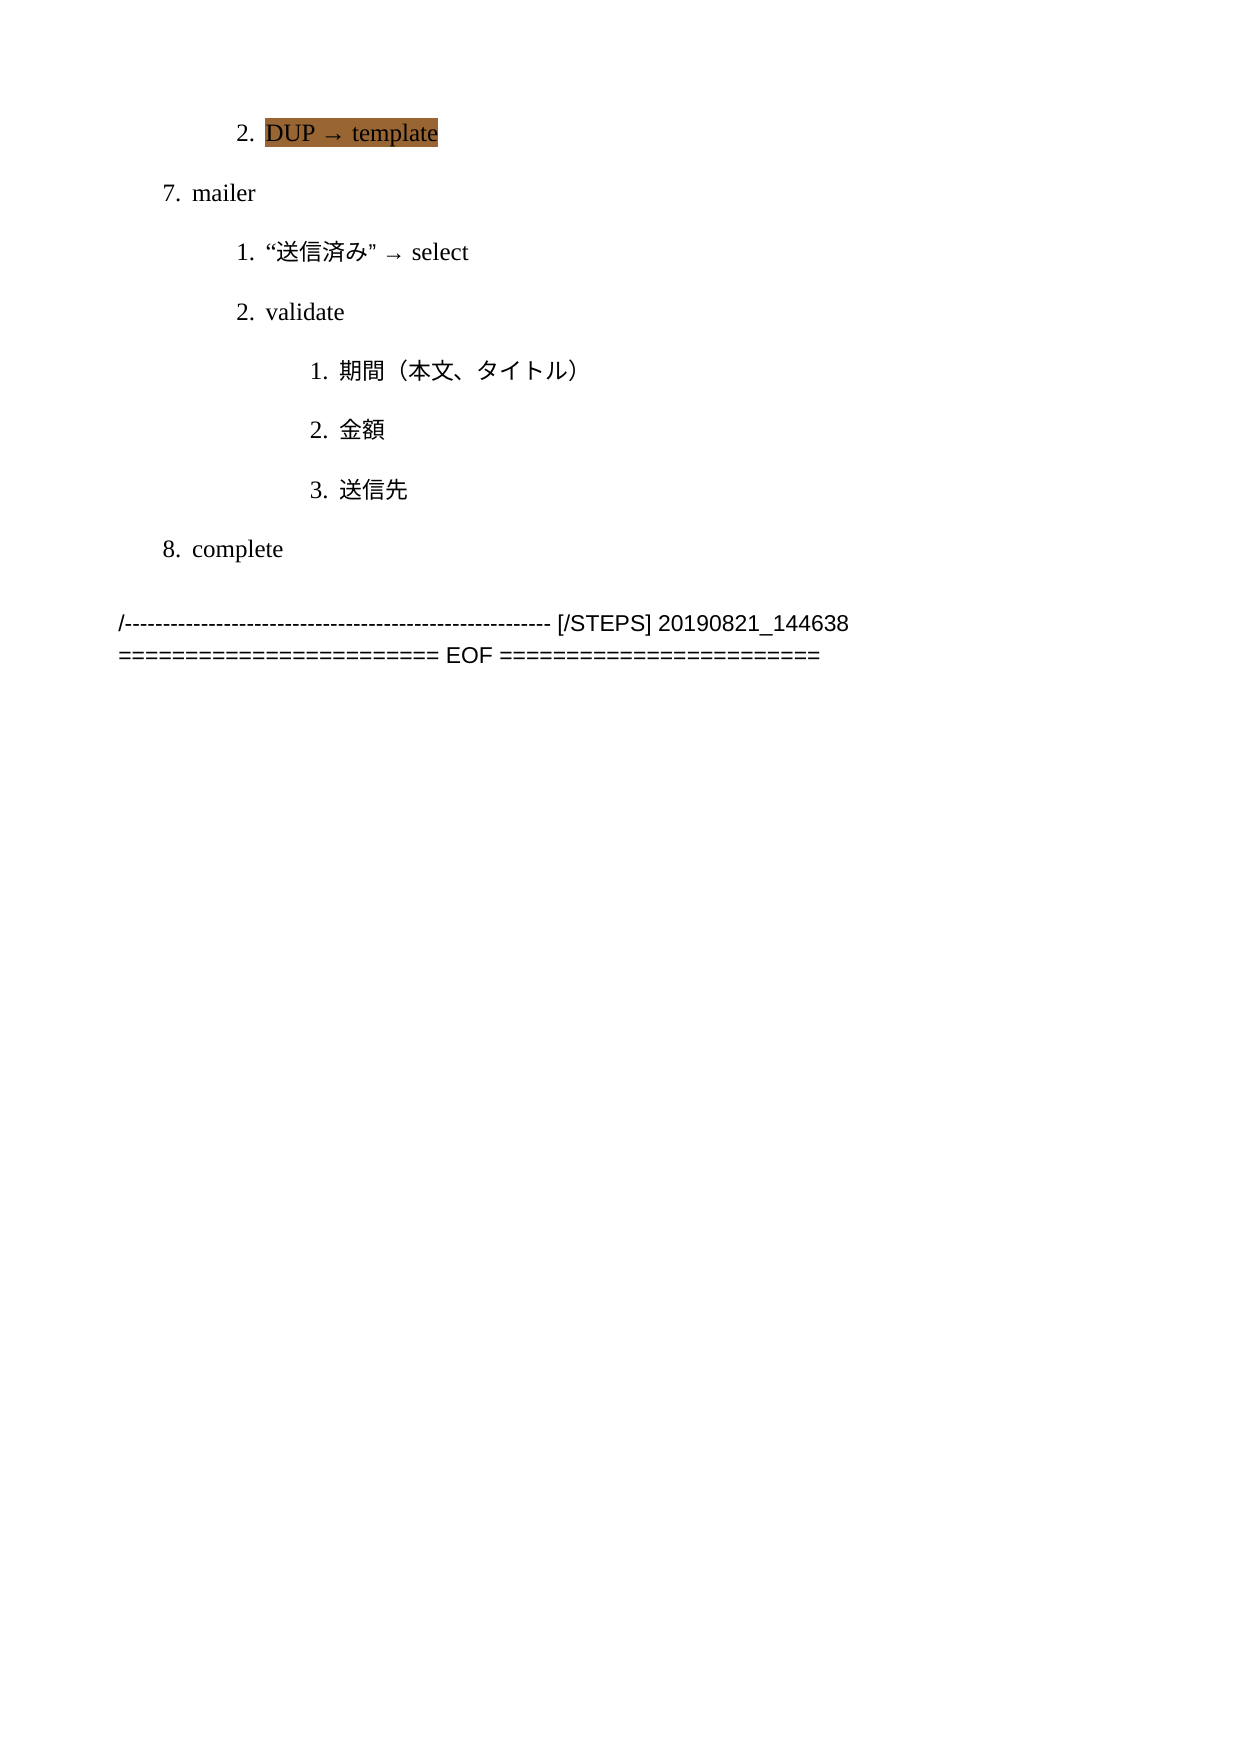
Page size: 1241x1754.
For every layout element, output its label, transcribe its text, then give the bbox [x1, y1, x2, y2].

text ======================== EOF ======================== [118, 642, 1122, 668]
list complete [162, 534, 1122, 563]
list 期間（本文、タイトル） [309, 356, 1122, 385]
list DUP → template [236, 118, 1122, 147]
list “送信済み” → select [236, 237, 1122, 266]
list mailer [162, 178, 1122, 206]
list 金額 [309, 416, 1122, 444]
list 送信先 [309, 475, 1122, 504]
list validate [236, 297, 1122, 325]
text /-------------------------------------------------------- [/STEPS] 20190821_144638 [118, 610, 1122, 637]
